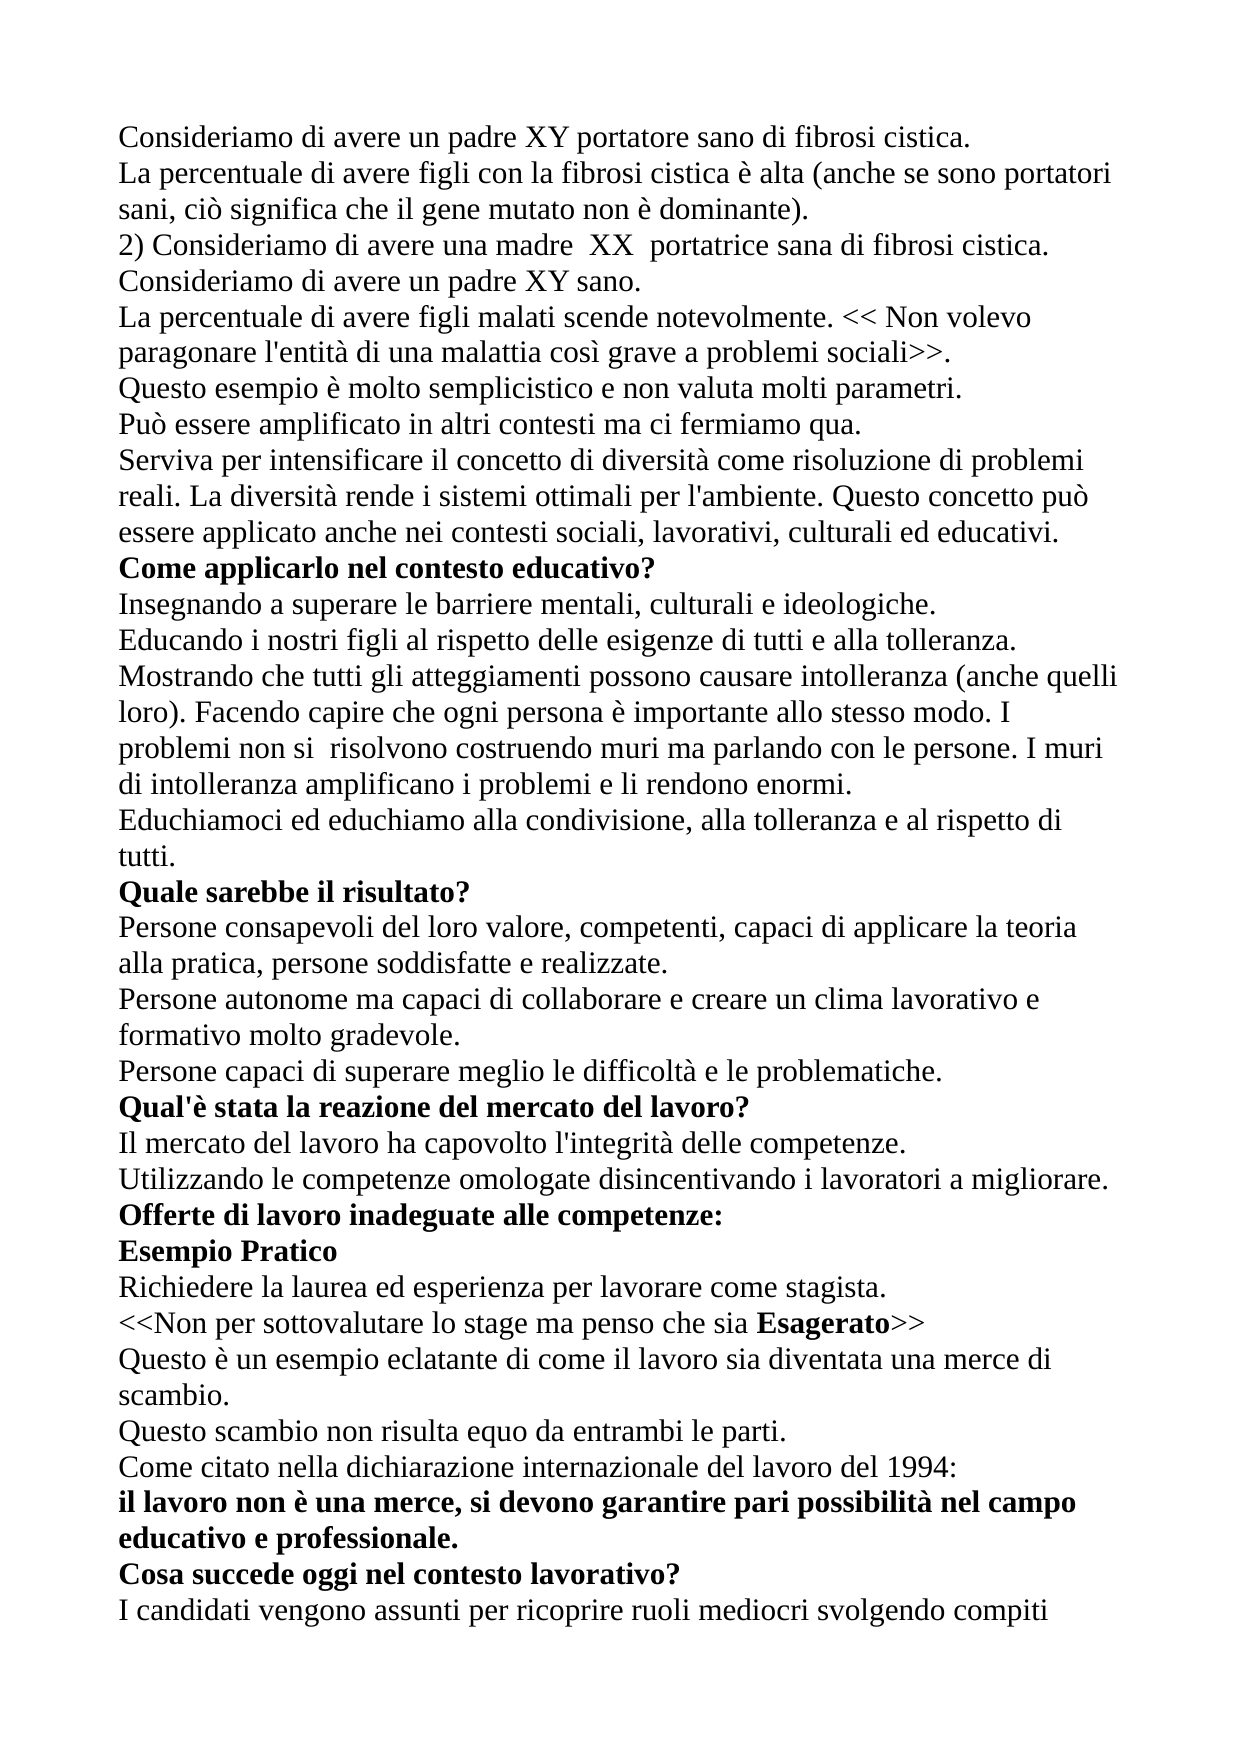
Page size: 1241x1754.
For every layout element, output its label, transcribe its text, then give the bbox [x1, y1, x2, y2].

text Come citato nella dichiarazione internazionale del lavoro del 1994: [118, 1448, 1122, 1484]
text Come applicarlo nel contesto educativo? [118, 549, 1122, 585]
text Educhiamoci ed educhiamo alla condivisione, alla tolleranza e al rispetto di tutti. [118, 801, 1122, 873]
text Consideriamo di avere un padre XY portatore sano di fibrosi cistica. [118, 118, 1122, 154]
text Può essere amplificato in altri contesti ma ci fermiamo qua. [118, 406, 1122, 442]
text Persone capaci di superare meglio le difficoltà e le problematiche. [118, 1052, 1122, 1088]
text Serviva per intensificare il concetto di diversità come risoluzione di problemi reali. La diversità rende i sistemi ottimali per l'ambiente. Questo concetto può essere applicato anche nei contesti sociali, lavorativi, culturali ed educativi. [118, 442, 1122, 549]
text Questo scambio non risulta equo da entrambi le parti. [118, 1412, 1122, 1448]
text Questo è un esempio eclatante di come il lavoro sia diventata una merce di scambio. [118, 1340, 1122, 1412]
text 2) Consideriamo di avere una madre XX portatrice sana di fibrosi cistica. [118, 226, 1122, 262]
text Cosa succede oggi nel contesto lavorativo? [118, 1556, 1122, 1592]
text Persone autonome ma capaci di collaborare e creare un clima lavorativo e formativo molto gradevole. [118, 981, 1122, 1052]
text Esempio Pratico [118, 1232, 1122, 1268]
text Educando i nostri figli al rispetto delle esigenze di tutti e alla tolleranza. Mostrando che tutti gli atteggiamenti possono causare intolleranza (anche quelli loro). Facendo capire che ogni persona è importante allo stesso modo. I problemi non si risolvono costruendo muri ma parlando con le persone. I muri di intolleranza amplificano i problemi e li rendono enormi. [118, 621, 1122, 801]
text Richiedere la laurea ed esperienza per lavorare come stagista. [118, 1268, 1122, 1304]
text Persone consapevoli del loro valore, competenti, capaci di applicare la teoria alla pratica, persone soddisfatte e realizzate. [118, 909, 1122, 981]
text il lavoro non è una merce, si devono garantire pari possibilità nel campo educativo e professionale. [118, 1484, 1122, 1556]
text <<Non per sottovalutare lo stage ma penso che sia Esagerato>> [118, 1304, 1122, 1340]
text La percentuale di avere figli con la fibrosi cistica è alta (anche se sono portatori sani, ciò significa che il gene mutato non è dominante). [118, 154, 1122, 226]
text La percentuale di avere figli malati scende notevolmente. << Non volevo paragonare l'entità di una malattia così grave a problemi sociali>>. [118, 298, 1122, 370]
text I candidati vengono assunti per ricoprire ruoli mediocri svolgendo compiti [118, 1592, 1122, 1627]
text Il mercato del lavoro ha capovolto l'integrità delle competenze. [118, 1124, 1122, 1160]
text Insegnando a superare le barriere mentali, culturali e ideologiche. [118, 585, 1122, 621]
text Utilizzando le competenze omologate disincentivando i lavoratori a migliorare. [118, 1160, 1122, 1196]
text Quale sarebbe il risultato? [118, 873, 1122, 909]
text Offerte di lavoro inadeguate alle competenze: [118, 1196, 1122, 1232]
text Consideriamo di avere un padre XY sano. [118, 262, 1122, 298]
text Qual'è stata la reazione del mercato del lavoro? [118, 1088, 1122, 1124]
text Questo esempio è molto semplicistico e non valuta molti parametri. [118, 370, 1122, 406]
